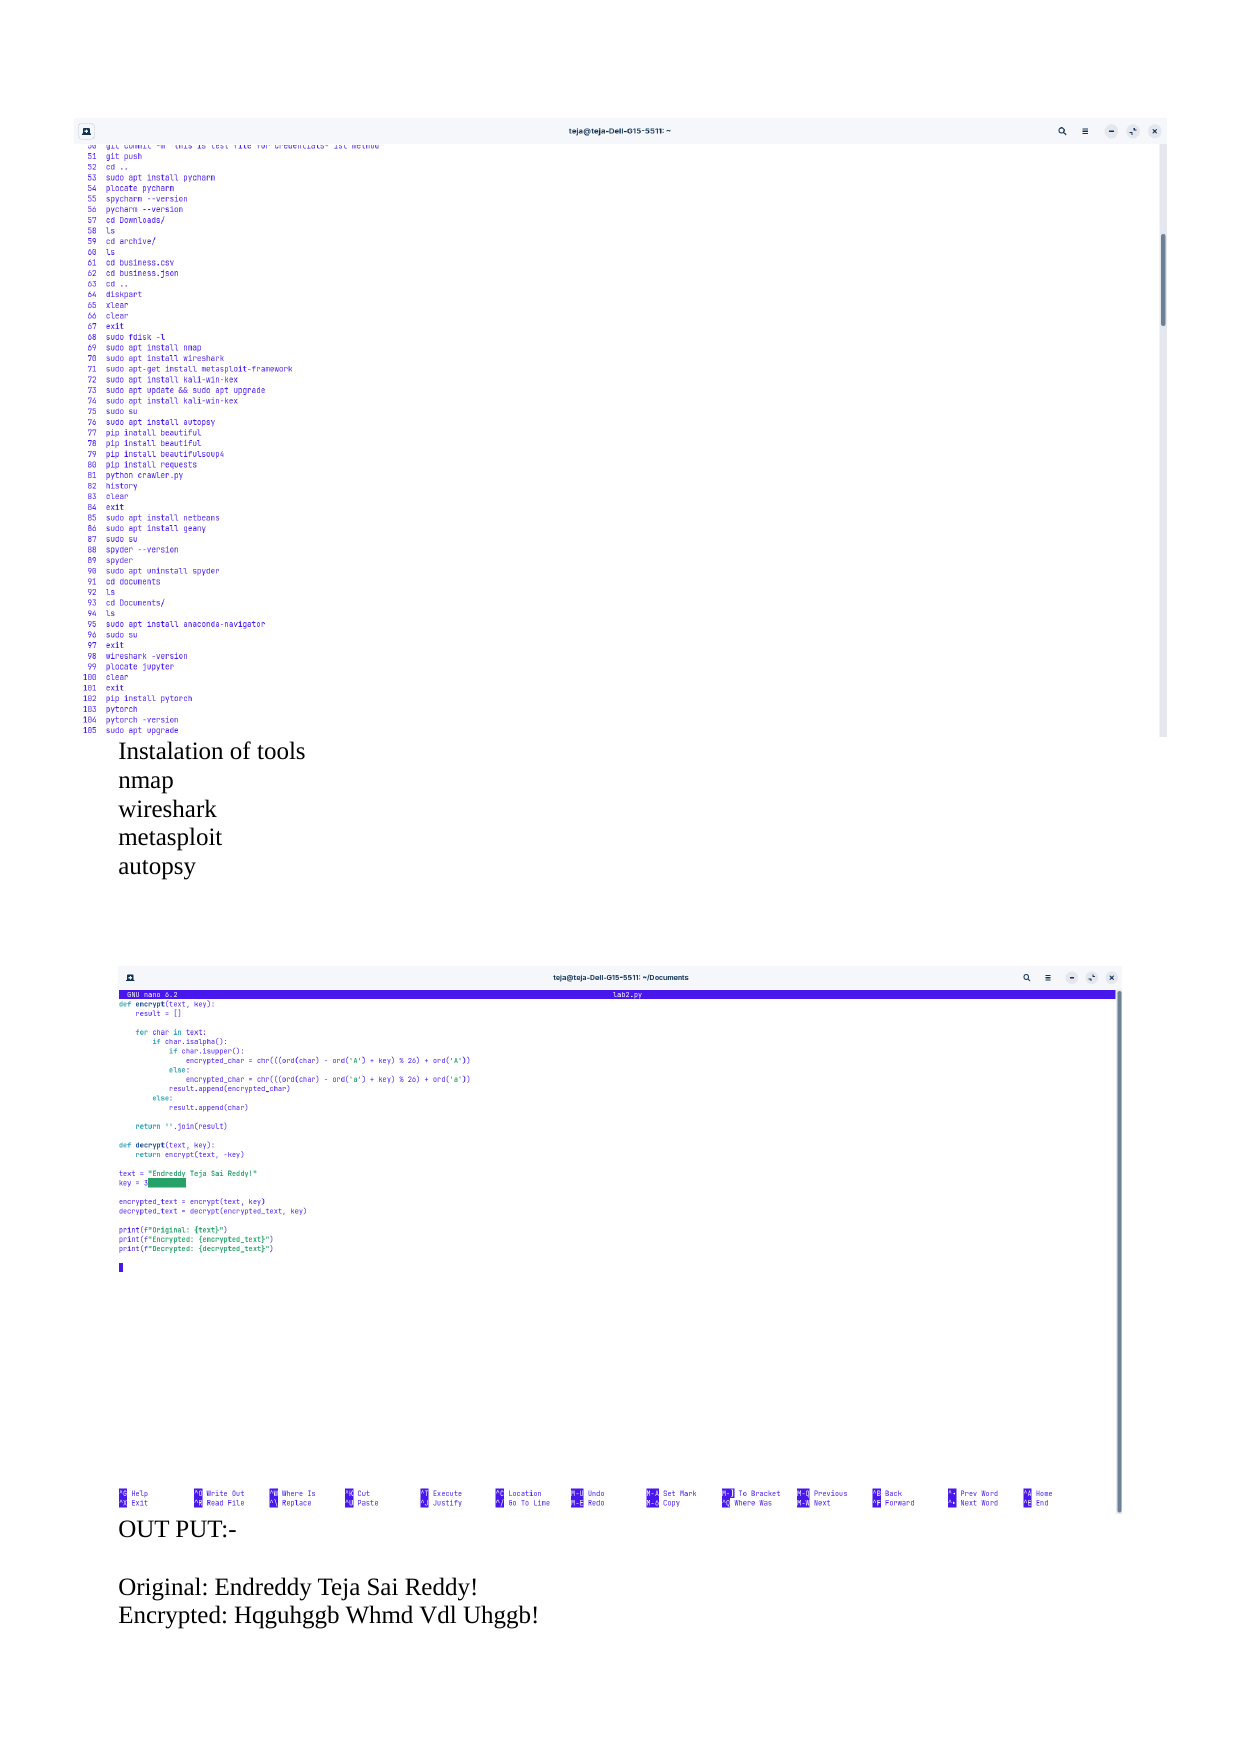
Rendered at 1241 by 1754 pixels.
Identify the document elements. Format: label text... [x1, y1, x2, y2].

text metasploit [118, 822, 1122, 851]
text wireshark [118, 794, 1122, 822]
text Original: Endreddy Teja Sai Reddy! [118, 1572, 1122, 1600]
text OUT PUT:- [118, 1514, 1122, 1543]
picture [73, 118, 1167, 737]
text nmap [118, 765, 1122, 794]
picture [118, 966, 1123, 1514]
text Instalation of tools [118, 737, 1122, 765]
text autopsy [118, 851, 1122, 880]
text Encrypted: Hqguhggb Whmd Vdl Uhggb! [118, 1600, 1122, 1629]
